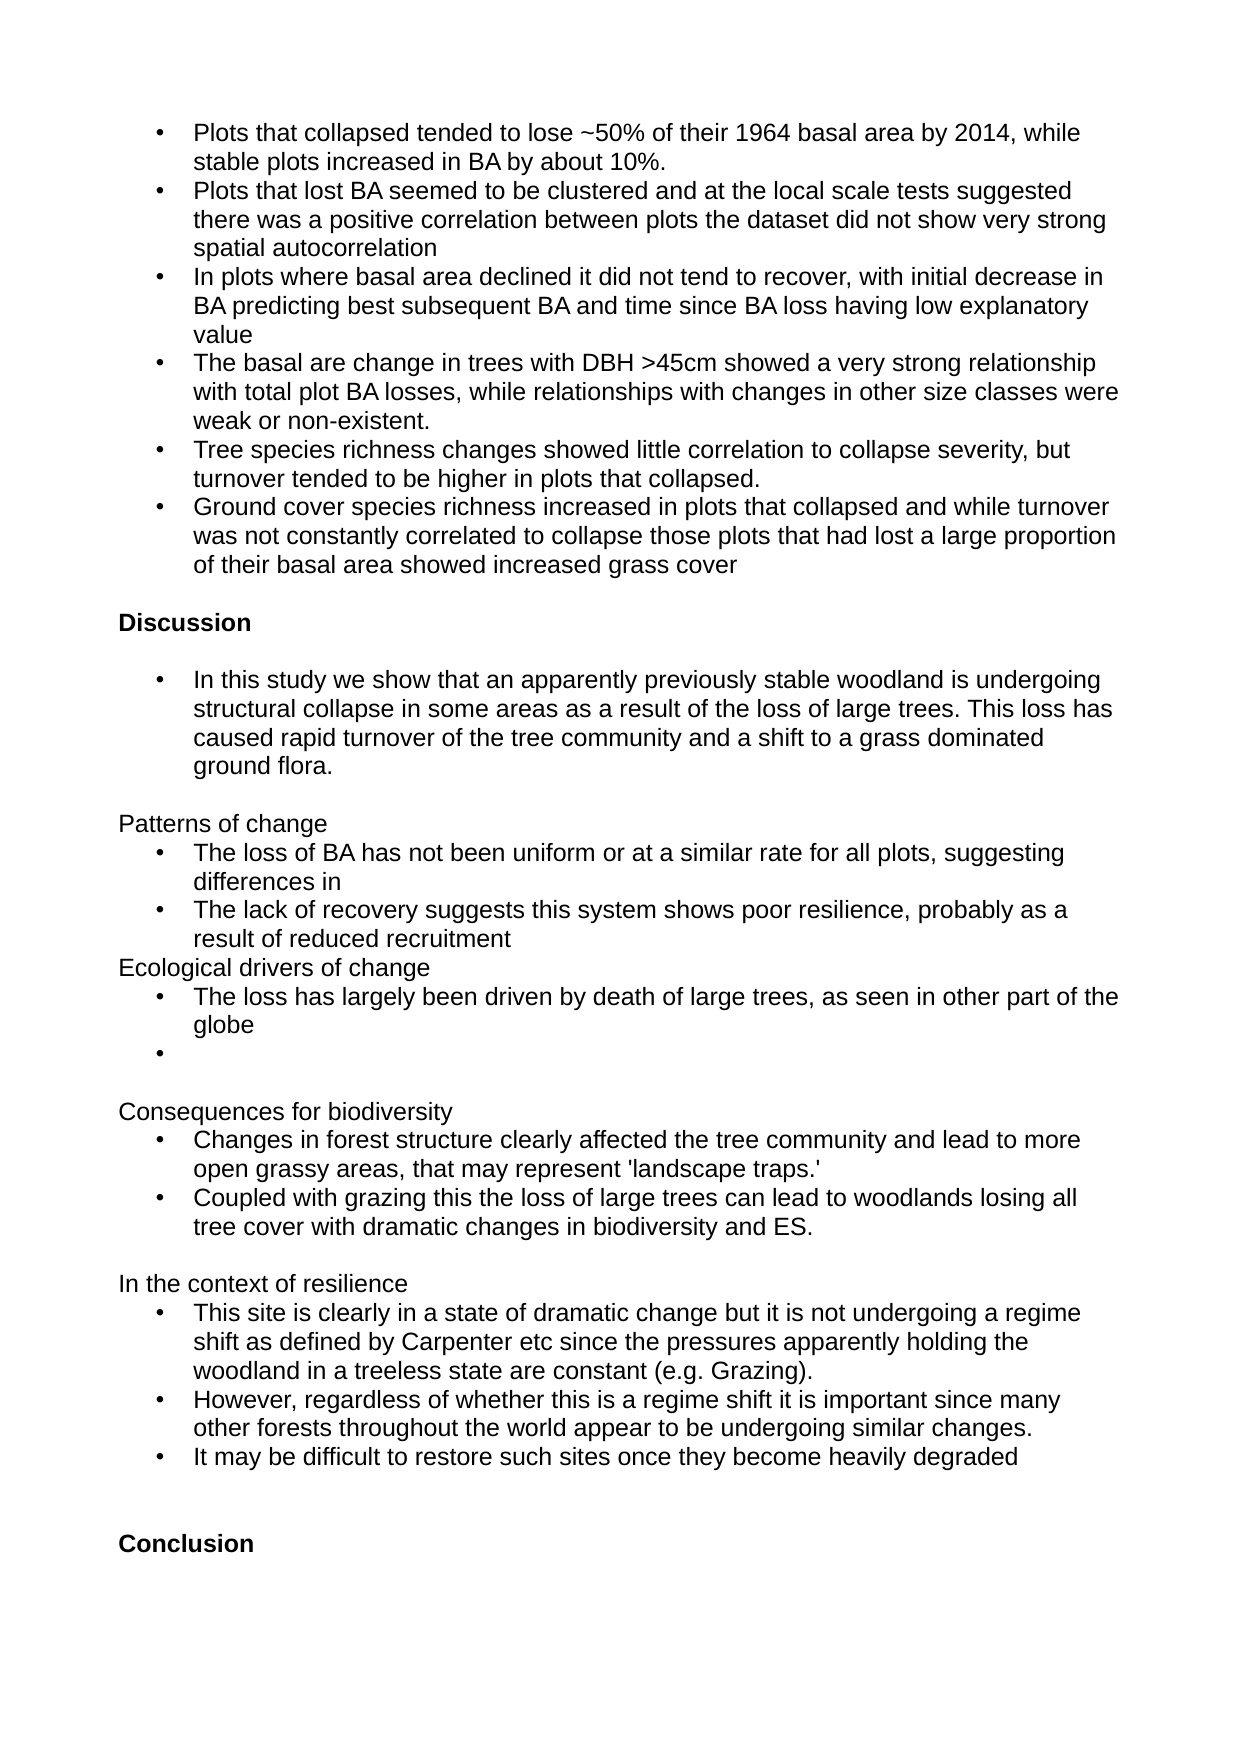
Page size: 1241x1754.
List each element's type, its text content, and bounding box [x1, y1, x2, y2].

list In plots where basal area declined it did not tend to recover, with initial decrease in BA predicting best subsequent BA and time since BA loss having low explanatory value [156, 262, 1122, 348]
text Consequences for biodiversity [118, 1097, 1122, 1126]
text Conclusion [118, 1528, 1122, 1557]
list In this study we show that an apparently previously stable woodland is undergoing structural collapse in some areas as a result of the loss of large trees. This loss has caused rapid turnover of the tree community and a shift to a grass dominated ground flora. [156, 665, 1122, 780]
list It may be difficult to restore such sites once they become heavily degraded [156, 1442, 1122, 1471]
list The loss of BA has not been uniform or at a similar rate for all plots, suggesting differences in [156, 838, 1122, 895]
text Patterns of change [118, 809, 1122, 838]
text Ecological drivers of change [118, 953, 1122, 982]
list This site is clearly in a state of dramatic change but it is not undergoing a regime shift as defined by Carpenter etc since the pressures apparently holding the woodland in a treeless state are constant (e.g. Grazing). [156, 1298, 1122, 1384]
list Changes in forest structure clearly affected the tree community and lead to more open grassy areas, that may represent 'landscape traps.' [156, 1126, 1122, 1183]
list The lack of recovery suggests this system shows poor resilience, probably as a result of reduced recruitment [156, 895, 1122, 953]
list Plots that lost BA seemed to be clustered and at the local scale tests suggested there was a positive correlation between plots the dataset did not show very strong spatial autocorrelation [156, 176, 1122, 262]
list Plots that collapsed tended to lose ~50% of their 1964 basal area by 2014, while stable plots increased in BA by about 10%. [156, 118, 1122, 176]
list Ground cover species richness increased in plots that collapsed and while turnover was not constantly correlated to collapse those plots that had lost a large proportion of their basal area showed increased grass cover [156, 492, 1122, 579]
list The basal are change in trees with DBH >45cm showed a very strong relationship with total plot BA losses, while relationships with changes in other size classes were weak or non-existent. [156, 348, 1122, 435]
list Coupled with grazing this the loss of large trees can lead to woodlands losing all tree cover with dramatic changes in biodiversity and ES. [156, 1183, 1122, 1241]
text In the context of resilience [118, 1269, 1122, 1298]
list However, regardless of whether this is a regime shift it is important since many other forests throughout the world appear to be undergoing similar changes. [156, 1384, 1122, 1442]
list The loss has largely been driven by death of large trees, as seen in other part of the globe [156, 982, 1122, 1039]
text Discussion [118, 607, 1122, 636]
list Tree species richness changes showed little correlation to collapse severity, but turnover tended to be higher in plots that collapsed. [156, 435, 1122, 492]
